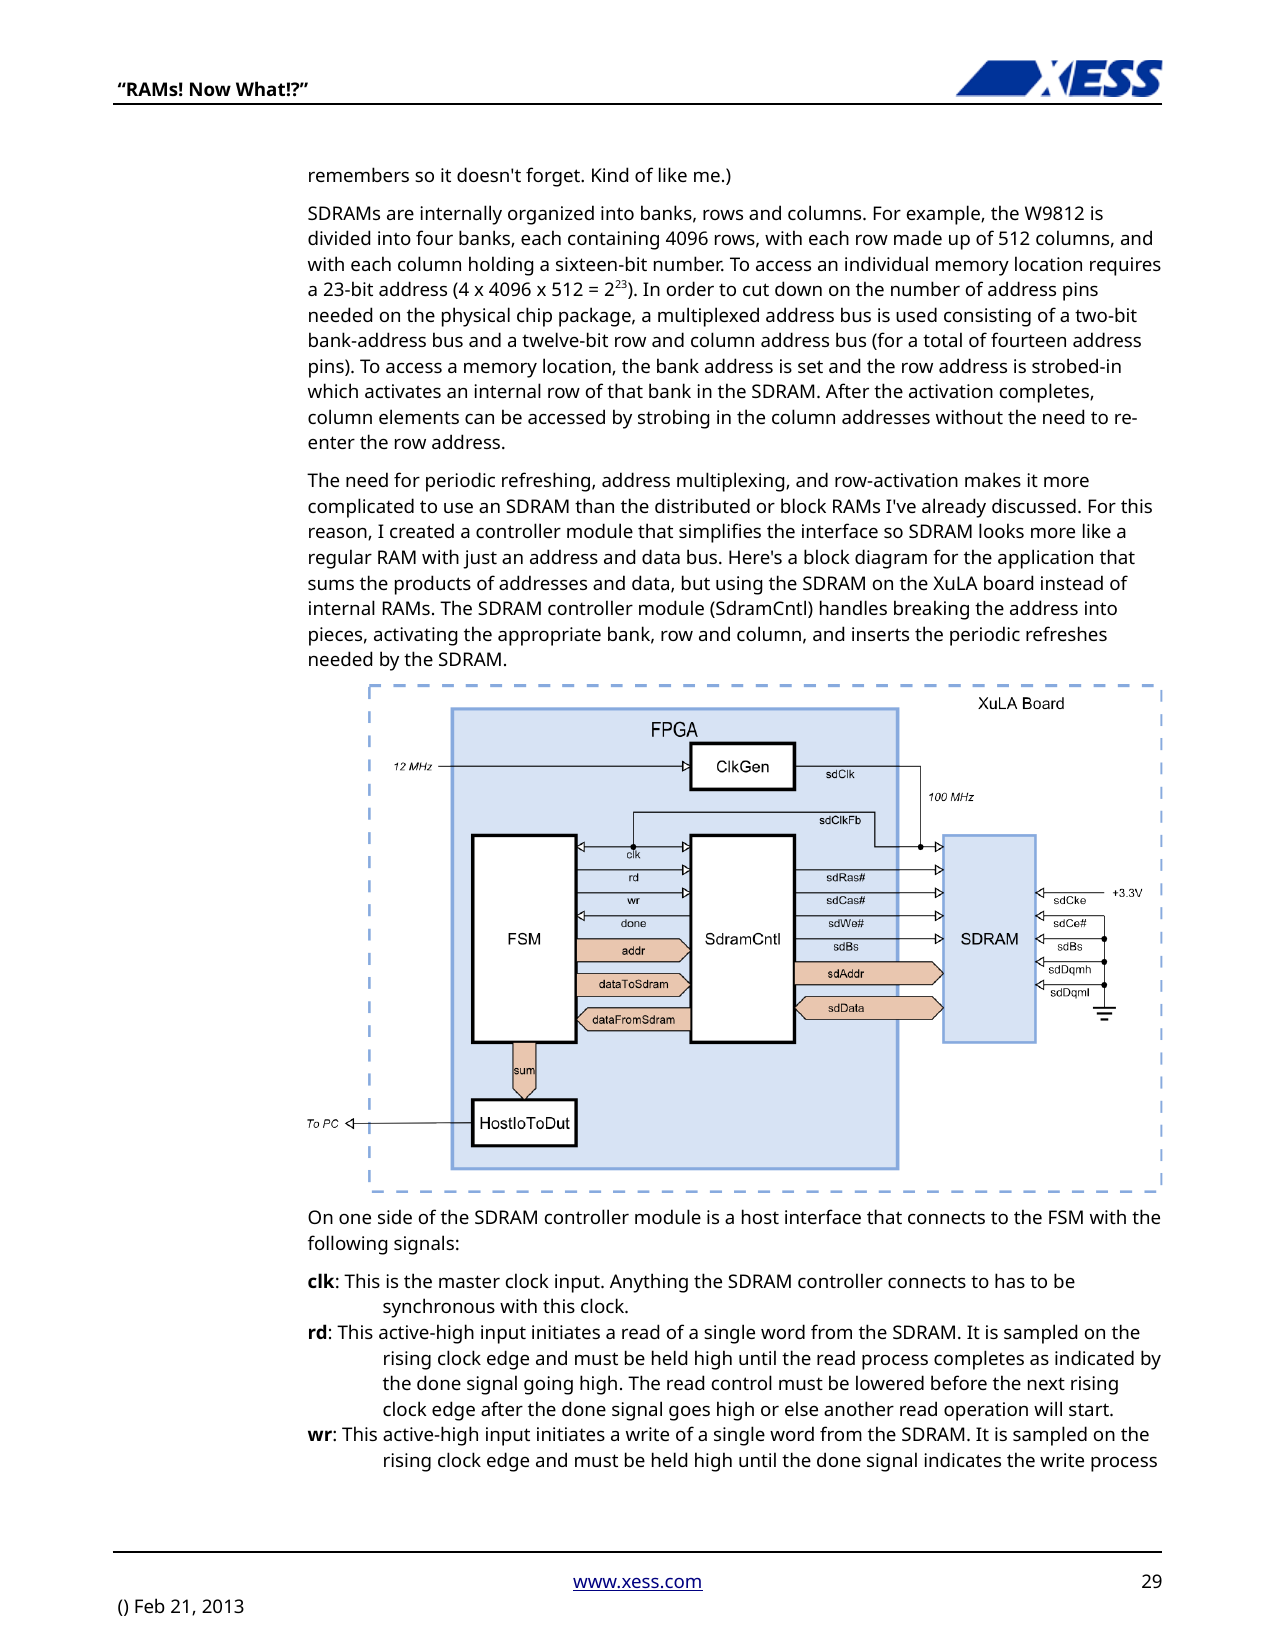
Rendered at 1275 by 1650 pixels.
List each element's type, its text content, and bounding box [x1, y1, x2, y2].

text remembers so it doesn't forget. Kind of like me.) [307, 162, 1162, 187]
text SDRAMs are internally organized into banks, rows and columns. For example, the W9812 is divided into four banks, each containing 4096 rows, with each row made up of 512 columns, and with each column holding a sixteen-bit number. To access an individual memory location requires a 23-bit address (4 x 4096 x 512 = 223). In order to cut down on the number of address pins needed on the physical chip package, a multiplexed address bus is used consisting of a two-bit bank-address bus and a twelve-bit row and column address bus (for a total of fourteen address pins). To access a memory location, the bank address is set and the row address is strobed-in which activates an internal row of that bank in the SDRAM. After the activation completes, column elements can be accessed by strobing in the column addresses without the need to re-enter the row address. [307, 200, 1162, 455]
picture [307, 684, 1163, 1193]
text wr: This active-high input initiates a write of a single word from the SDRAM. It is sampled on the rising clock edge and must be held high until the done signal indicates the write process [307, 1421, 1162, 1472]
picture [955, 60, 1163, 97]
text The need for periodic refreshing, address multiplexing, and row-activation makes it more complicated to use an SDRAM than the distributed or block RAMs I've already discussed. For this reason, I created a controller module that simplifies the interface so SDRAM looks more like a regular RAM with just an address and data bus. Here's a block diagram for the application that sums the products of addresses and data, but using the SDRAM on the XuLA board instead of internal RAMs. The SDRAM controller module (SdramCntl) handles breaking the address into pieces, activating the appropriate bank, row and column, and inserts the periodic refreshes needed by the SDRAM. [307, 468, 1162, 672]
text rd: This active-high input initiates a read of a single word from the SDRAM. It is sampled on the rising clock edge and must be held high until the read process completes as indicated by the done signal going high. The read control must be lowered before the next rising clock edge after the done signal goes high or else another read operation will start. [307, 1319, 1162, 1421]
text On one side of the SDRAM controller module is a host interface that connects to the FSM with the following signals: [307, 1205, 1162, 1256]
text clk: This is the master clock input. Anything the SDRAM controller connects to has to be synchronous with this clock. [307, 1268, 1162, 1319]
